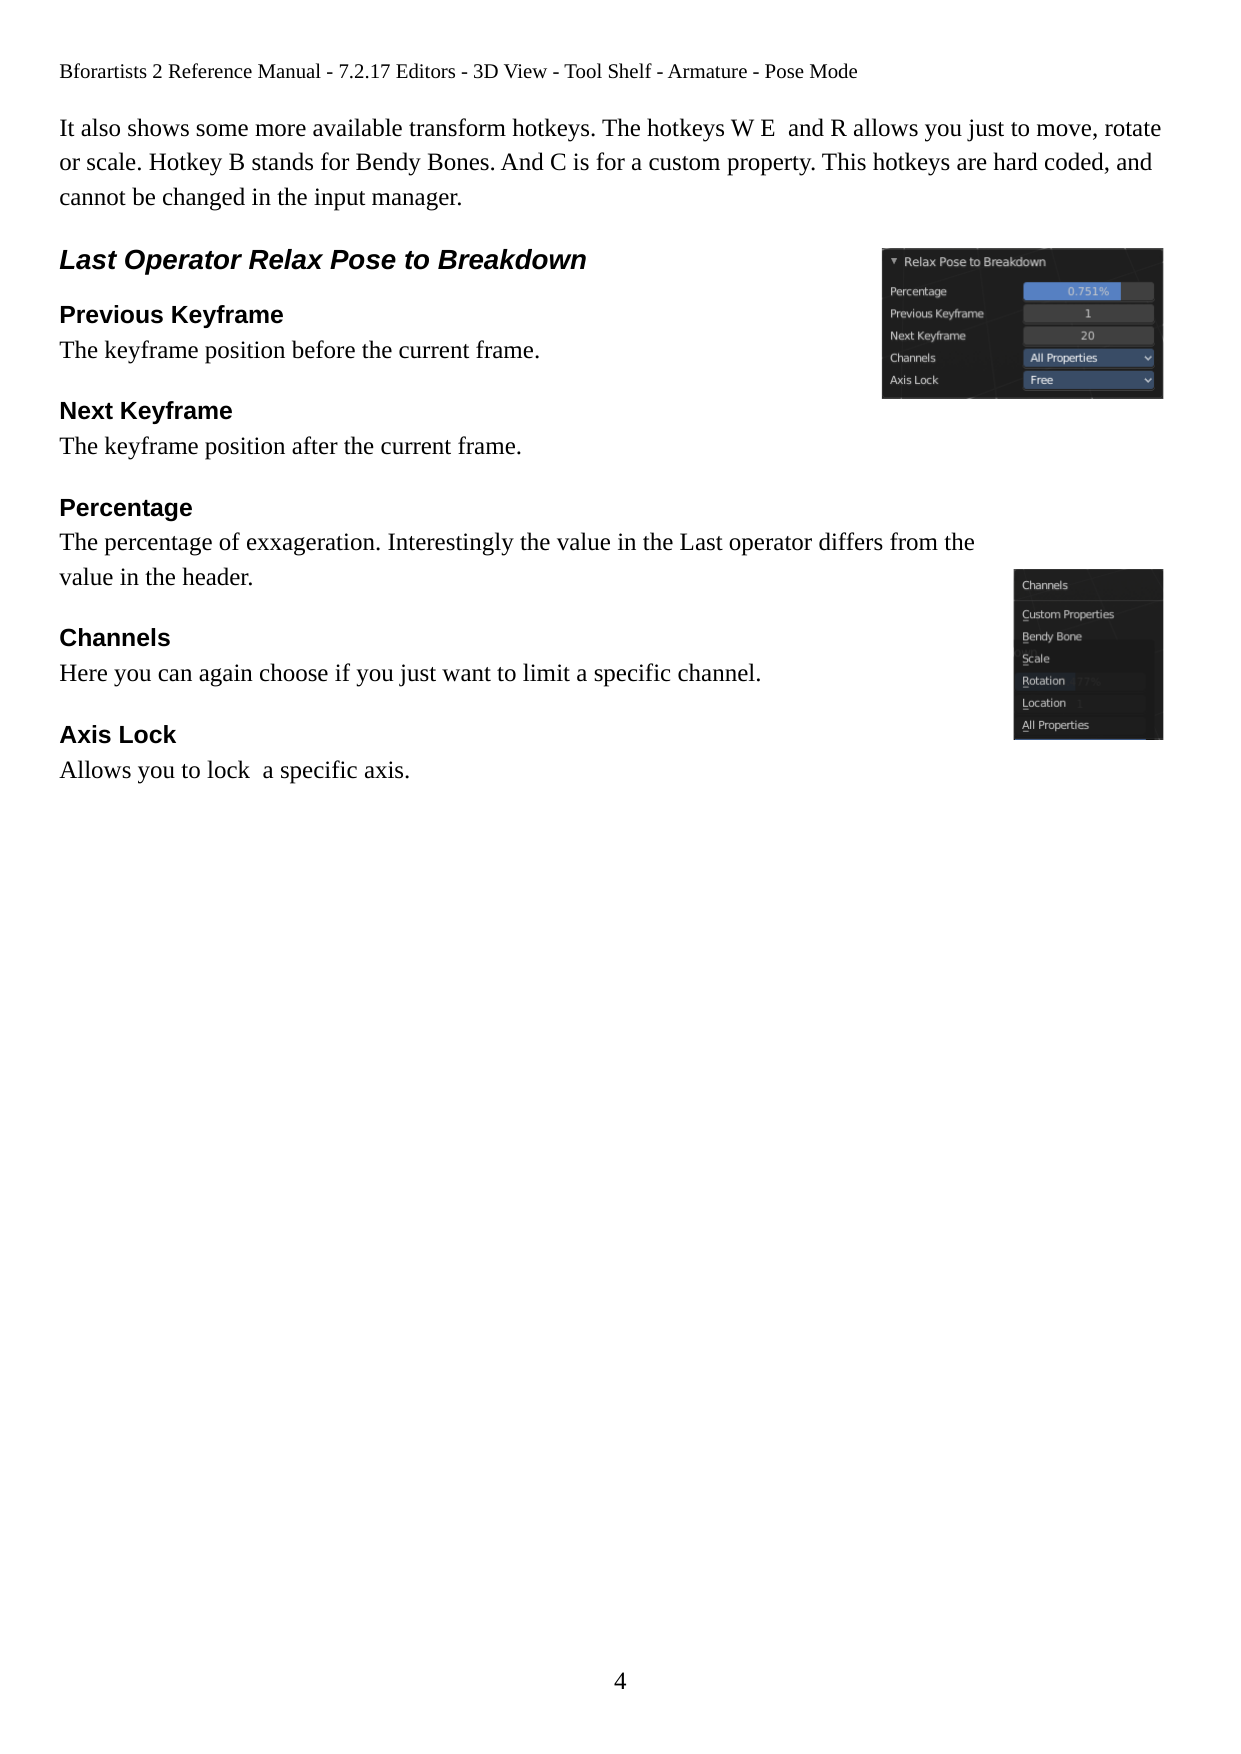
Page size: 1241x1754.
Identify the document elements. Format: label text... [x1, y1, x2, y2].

subtitle Previous Keyframe [59, 300, 881, 328]
subtitle Channels [59, 623, 1013, 652]
subtitle Axis Lock [59, 720, 1181, 748]
subtitle [1164, 300, 1181, 328]
subtitle Percentage [59, 493, 1181, 521]
text The keyframe position after the current frame. [59, 431, 1181, 460]
text Here you can again choose if you just want to limit a specific channel. [59, 658, 1013, 687]
subtitle [1164, 623, 1181, 652]
text The keyframe position before the current frame. [59, 335, 881, 363]
text It also shows some more available transform hotkeys. The hotkeys W E and R allows you just to move, rotate or scale. Hotkey B stands for Bendy Bones. And C is for a custom property. This hotkeys are hard coded, and cannot be changed in the input manager. [59, 113, 1181, 210]
text Allows you to lock a specific axis. [59, 755, 1181, 783]
subtitle Last Operator Relax Pose to Breakdown [59, 243, 1181, 275]
subtitle Next Keyframe [59, 396, 1181, 425]
text The percentage of exxageration. Interestingly the value in the Last operator differs from the value in the header. [59, 527, 1181, 591]
picture [881, 248, 1164, 399]
picture [1013, 569, 1164, 740]
